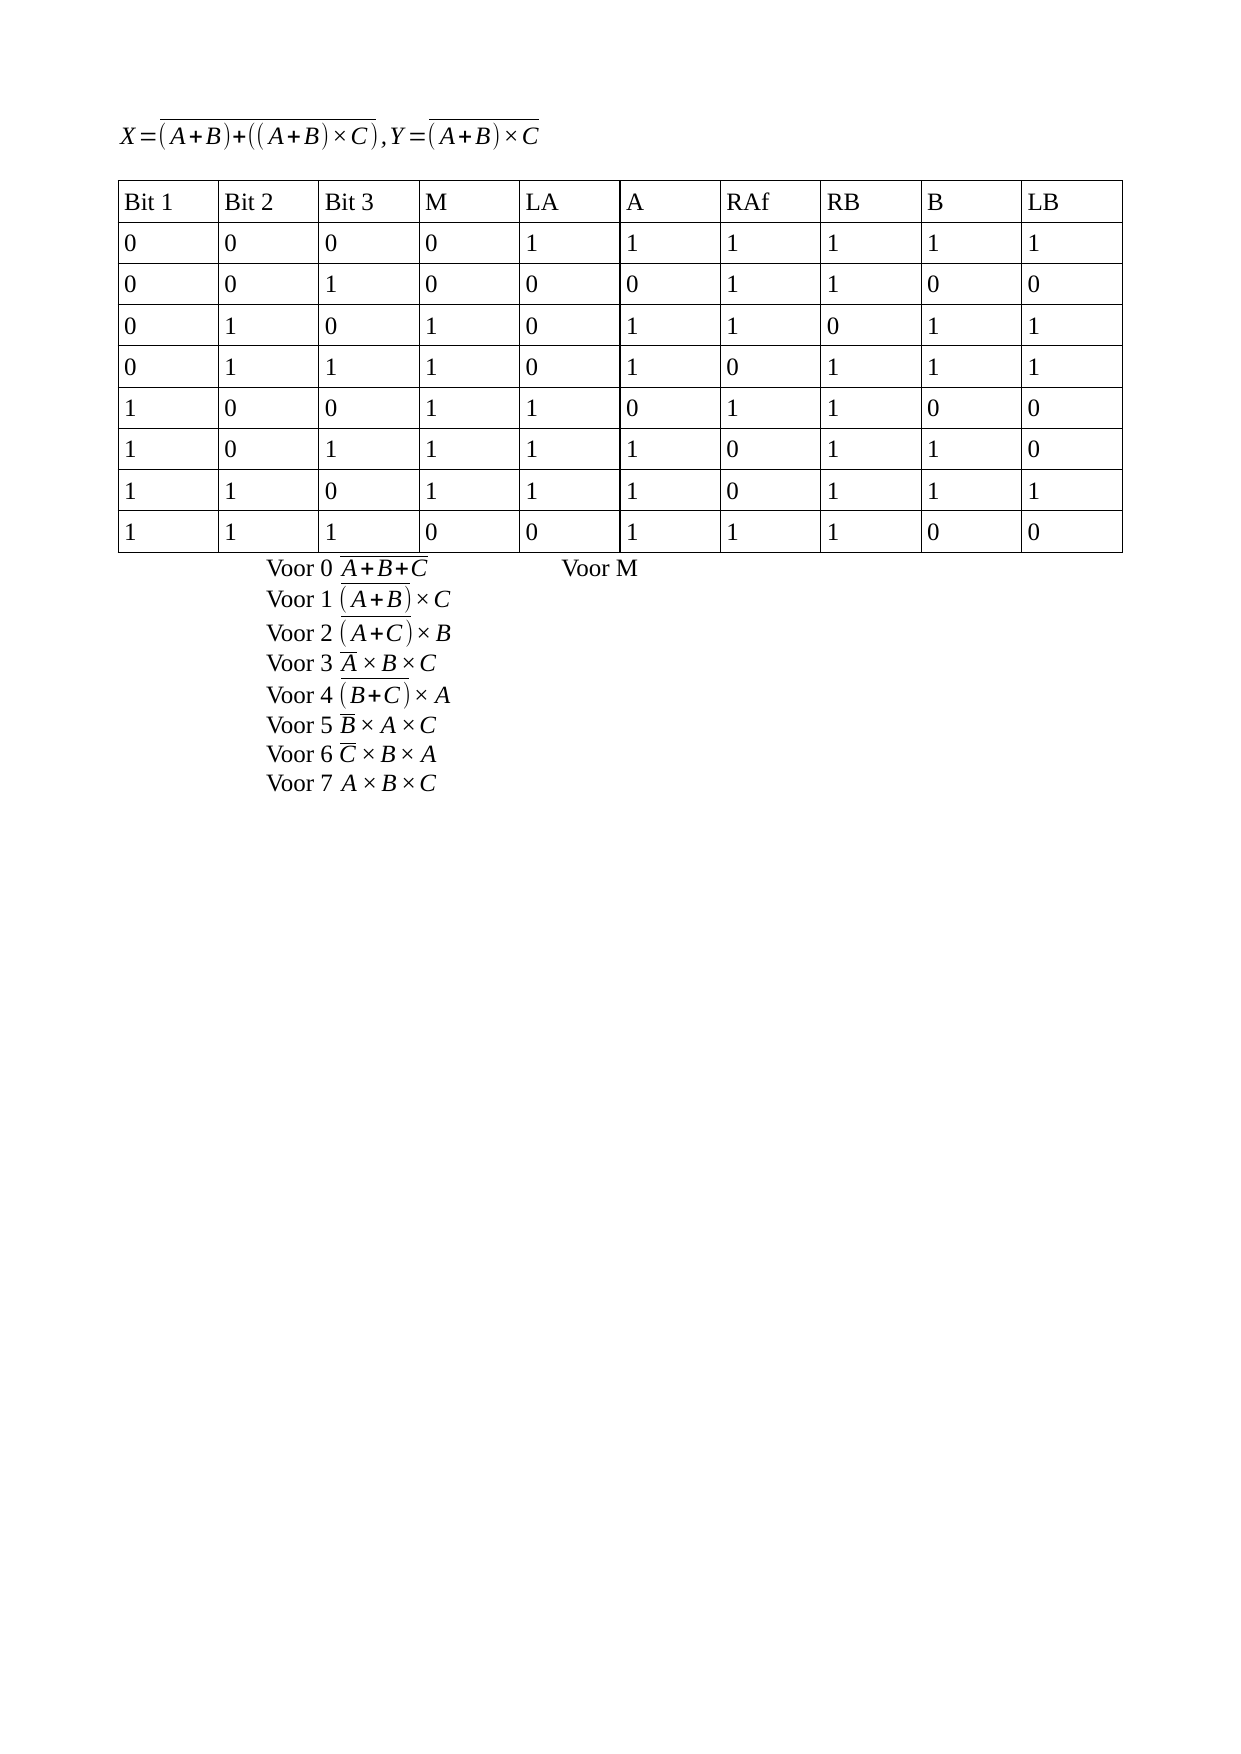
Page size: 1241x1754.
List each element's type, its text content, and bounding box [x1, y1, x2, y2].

table_cell 0 [721, 470, 820, 510]
table_cell 0 [821, 305, 921, 345]
table_cell 1 [922, 429, 1021, 469]
table_cell 1 [922, 346, 1021, 387]
table_cell 1 [821, 223, 921, 263]
text Voor 2 [118, 615, 1122, 648]
table_cell 1 [119, 388, 218, 428]
table_cell 0 [721, 346, 820, 387]
table_header LB [1022, 181, 1122, 222]
table_header Bit 2 [219, 181, 318, 222]
table_cell 1 [420, 429, 519, 469]
table_cell 0 [721, 429, 820, 469]
table_cell 1 [420, 470, 519, 510]
table_cell 1 [1022, 346, 1122, 387]
table_cell 0 [621, 388, 720, 428]
table_cell 1 [621, 470, 720, 510]
table_cell 0 [1022, 429, 1122, 469]
table_cell 0 [1022, 264, 1122, 304]
table_cell 0 [922, 511, 1021, 552]
table_cell 0 [219, 264, 318, 304]
table_cell 1 [520, 470, 619, 510]
table_cell 0 [520, 264, 619, 304]
table_cell 0 [319, 223, 419, 263]
table_cell 1 [721, 305, 820, 345]
table_cell 1 [621, 511, 720, 552]
table_cell 0 [621, 264, 720, 304]
table_cell 0 [219, 223, 318, 263]
table_cell 0 [319, 470, 419, 510]
table_cell 1 [420, 346, 519, 387]
table_cell 0 [420, 511, 519, 552]
table_cell 0 [520, 511, 619, 552]
text Voor 5 [118, 710, 1122, 739]
table_header LA [520, 181, 619, 222]
table_cell 1 [821, 346, 921, 387]
table_cell 0 [420, 223, 519, 263]
table_cell 0 [119, 346, 218, 387]
table_header B [922, 181, 1021, 222]
table_cell 1 [520, 429, 619, 469]
table_cell 1 [621, 305, 720, 345]
table_cell 1 [1022, 470, 1122, 510]
table_cell 1 [821, 264, 921, 304]
table_cell 1 [319, 264, 419, 304]
table_cell 1 [821, 388, 921, 428]
table_cell 1 [319, 346, 419, 387]
table_cell 1 [520, 388, 619, 428]
text Voor 3 [118, 648, 1122, 677]
table_cell 1 [420, 305, 519, 345]
table_cell 1 [219, 470, 318, 510]
table_cell 0 [119, 223, 218, 263]
table_cell 1 [119, 429, 218, 469]
table_cell 1 [621, 346, 720, 387]
table_cell 1 [821, 429, 921, 469]
table_header A [621, 181, 720, 222]
table_cell 0 [520, 305, 619, 345]
table_header Bit 1 [119, 181, 218, 222]
table_cell 1 [721, 264, 820, 304]
table_cell 1 [621, 429, 720, 469]
table_header M [420, 181, 519, 222]
table_cell 1 [420, 388, 519, 428]
table_cell 1 [922, 305, 1021, 345]
table_cell 1 [119, 470, 218, 510]
table_cell 1 [821, 511, 921, 552]
table_cell 0 [1022, 511, 1122, 552]
text Voor 7 [118, 768, 1122, 797]
table_cell 0 [922, 388, 1021, 428]
table_cell 1 [721, 223, 820, 263]
text Voor 1 [118, 581, 1122, 615]
table_cell 1 [721, 388, 820, 428]
table_cell 0 [319, 388, 419, 428]
table_cell 0 [1022, 388, 1122, 428]
table_cell 0 [219, 388, 318, 428]
table_cell 0 [119, 264, 218, 304]
table_cell 1 [1022, 223, 1122, 263]
text Voor 0 Voor M [118, 553, 1122, 581]
table_cell 1 [319, 429, 419, 469]
table_cell 1 [319, 511, 419, 552]
table_cell 1 [520, 223, 619, 263]
table_cell 0 [922, 264, 1021, 304]
table_cell 1 [219, 305, 318, 345]
table_cell 1 [219, 511, 318, 552]
table_cell 1 [922, 223, 1021, 263]
table_cell 1 [621, 223, 720, 263]
table_cell 1 [119, 511, 218, 552]
table_cell 1 [219, 346, 318, 387]
table_cell 0 [520, 346, 619, 387]
table_cell 0 [319, 305, 419, 345]
table_cell 1 [821, 470, 921, 510]
table_cell 0 [420, 264, 519, 304]
table_header RB [821, 181, 921, 222]
table_cell 0 [119, 305, 218, 345]
table_cell 1 [721, 511, 820, 552]
table_cell 1 [922, 470, 1021, 510]
text Voor 4 [118, 677, 1122, 710]
table_cell 1 [1022, 305, 1122, 345]
text Voor 6 [118, 739, 1122, 768]
table_header RAf [721, 181, 820, 222]
table_header Bit 3 [319, 181, 419, 222]
table_cell 0 [219, 429, 318, 469]
